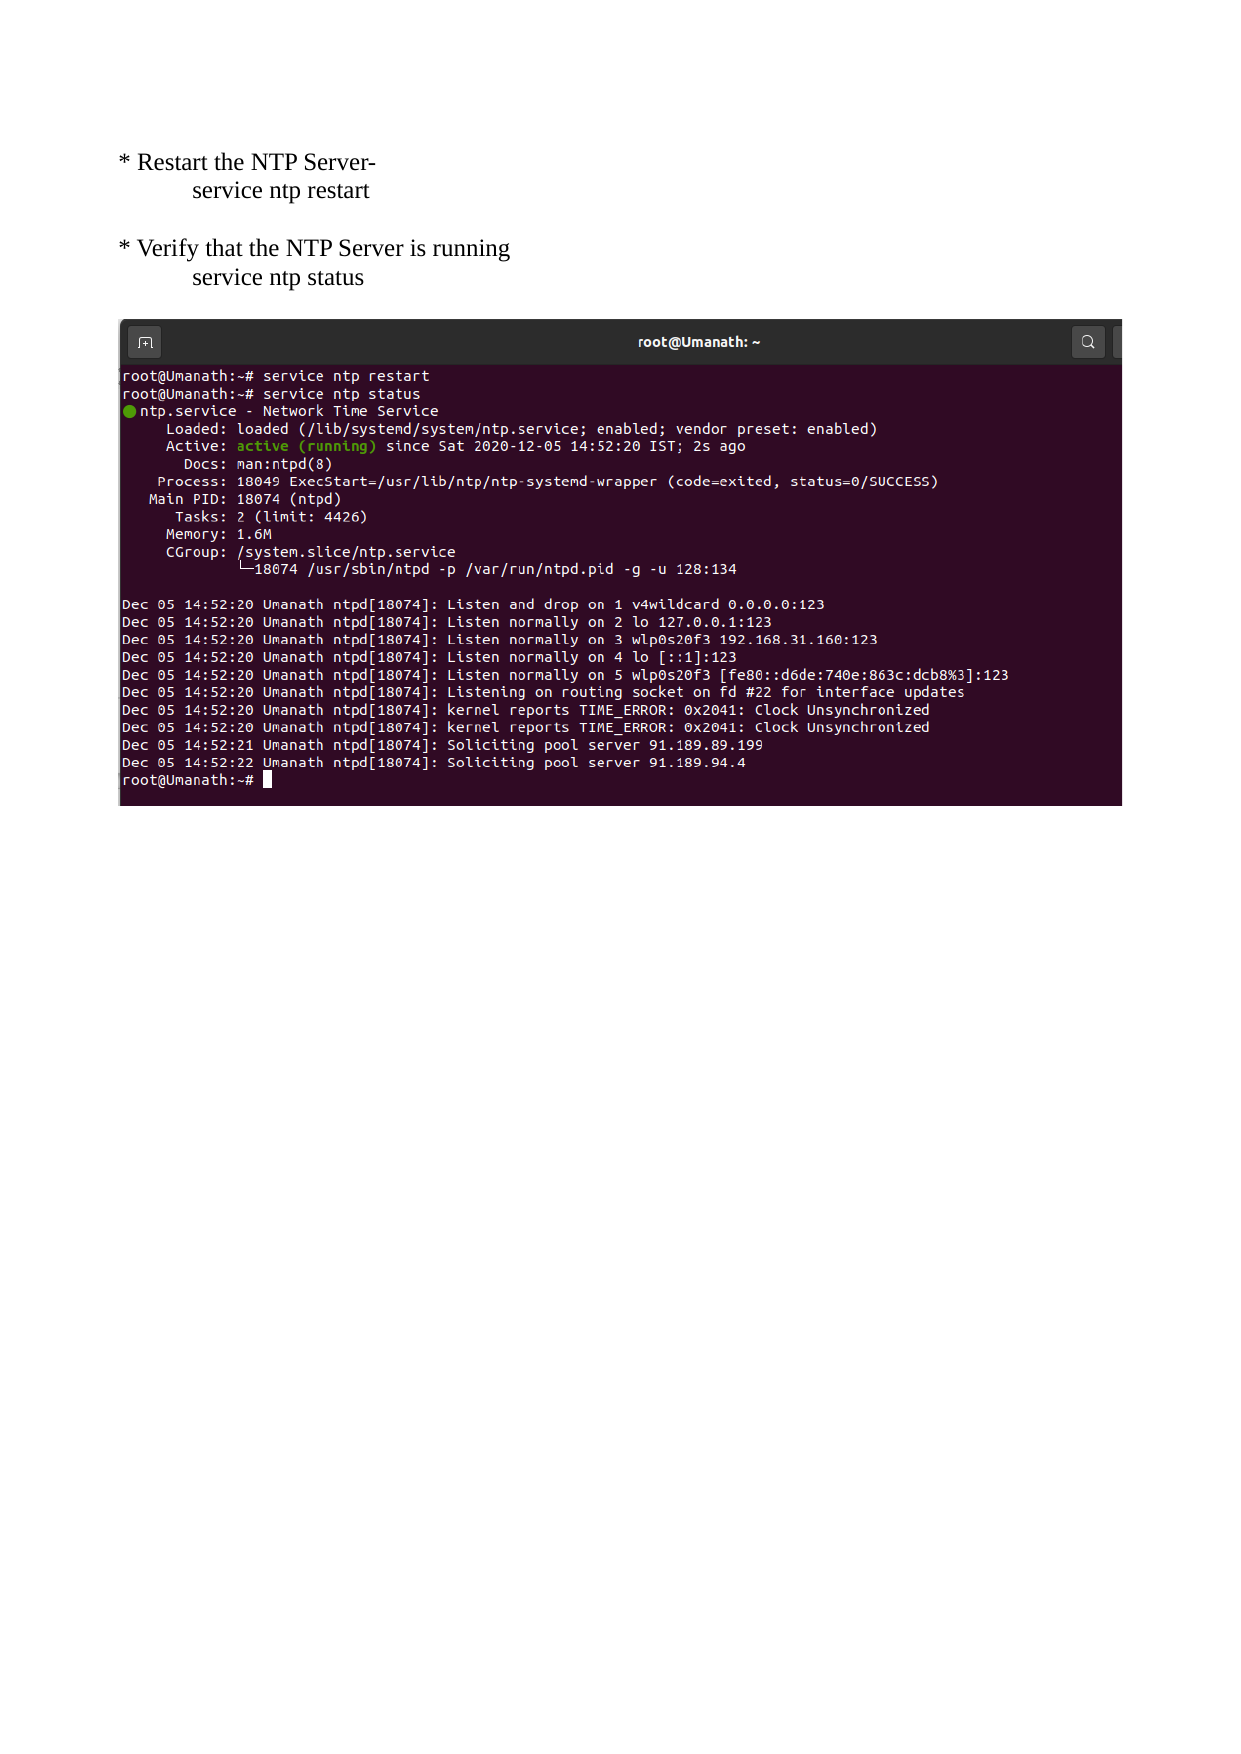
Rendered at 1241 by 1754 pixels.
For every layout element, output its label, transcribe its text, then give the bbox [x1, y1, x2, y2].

text * Restart the NTP Server- [118, 147, 1122, 176]
text service ntp restart [118, 176, 1122, 204]
text service ntp status [118, 262, 1122, 291]
text * Verify that the NTP Server is running [118, 233, 1122, 262]
picture [118, 319, 1123, 806]
